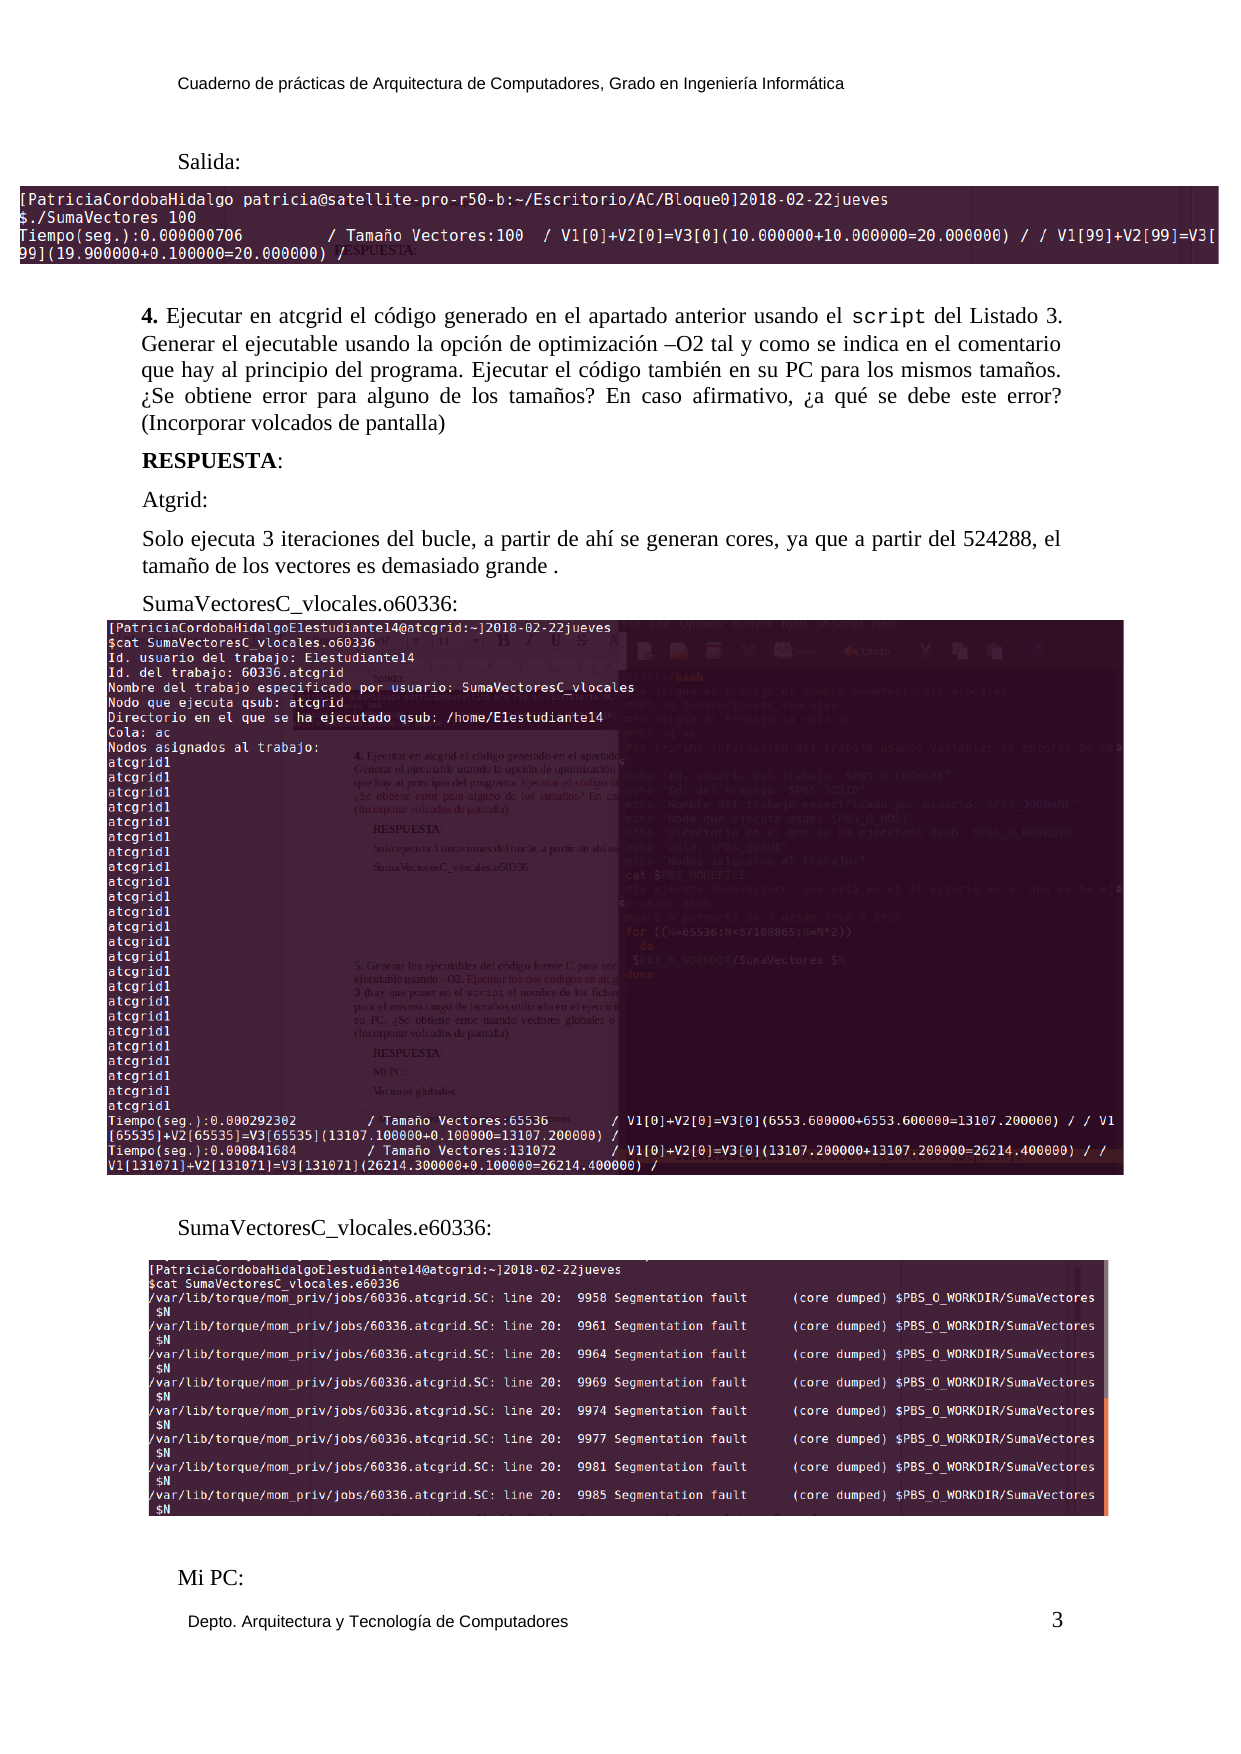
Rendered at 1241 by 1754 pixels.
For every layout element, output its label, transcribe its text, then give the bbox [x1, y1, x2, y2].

picture [20, 186, 1219, 264]
list Solo ejecuta 3 iteraciones del bucle, a partir de ahí se generan cores, ya que a partir del 524288, el tamaño de los vectores es demasiado grande . [142, 525, 1063, 578]
picture [107, 620, 1124, 1175]
list 4. Ejecutar en atcgrid el código generado en el apartado anterior usando el script del Listado 3. Generar el ejecutable usando la opción de optimización –O2 tal y como se indica en el comentario que hay al principio del programa. Ejecutar el código también en su PC para los mismos tamaños. ¿Se obtiene error para alguno de los tamaños? En caso afirmativo, ¿a qué se debe este error? (Incorporar volcados de pantalla) [103, 302, 1063, 435]
list SumaVectoresC_vlocales.o60336: [142, 591, 1063, 617]
picture [148, 1260, 1109, 1516]
list RESPUESTA: [142, 448, 1063, 474]
list Salida: [177, 148, 1063, 174]
list SumaVectoresC_vlocales.e60336: [177, 1214, 1063, 1240]
list Atgrid: [142, 486, 1063, 513]
list Mi PC: [103, 1563, 1063, 1590]
